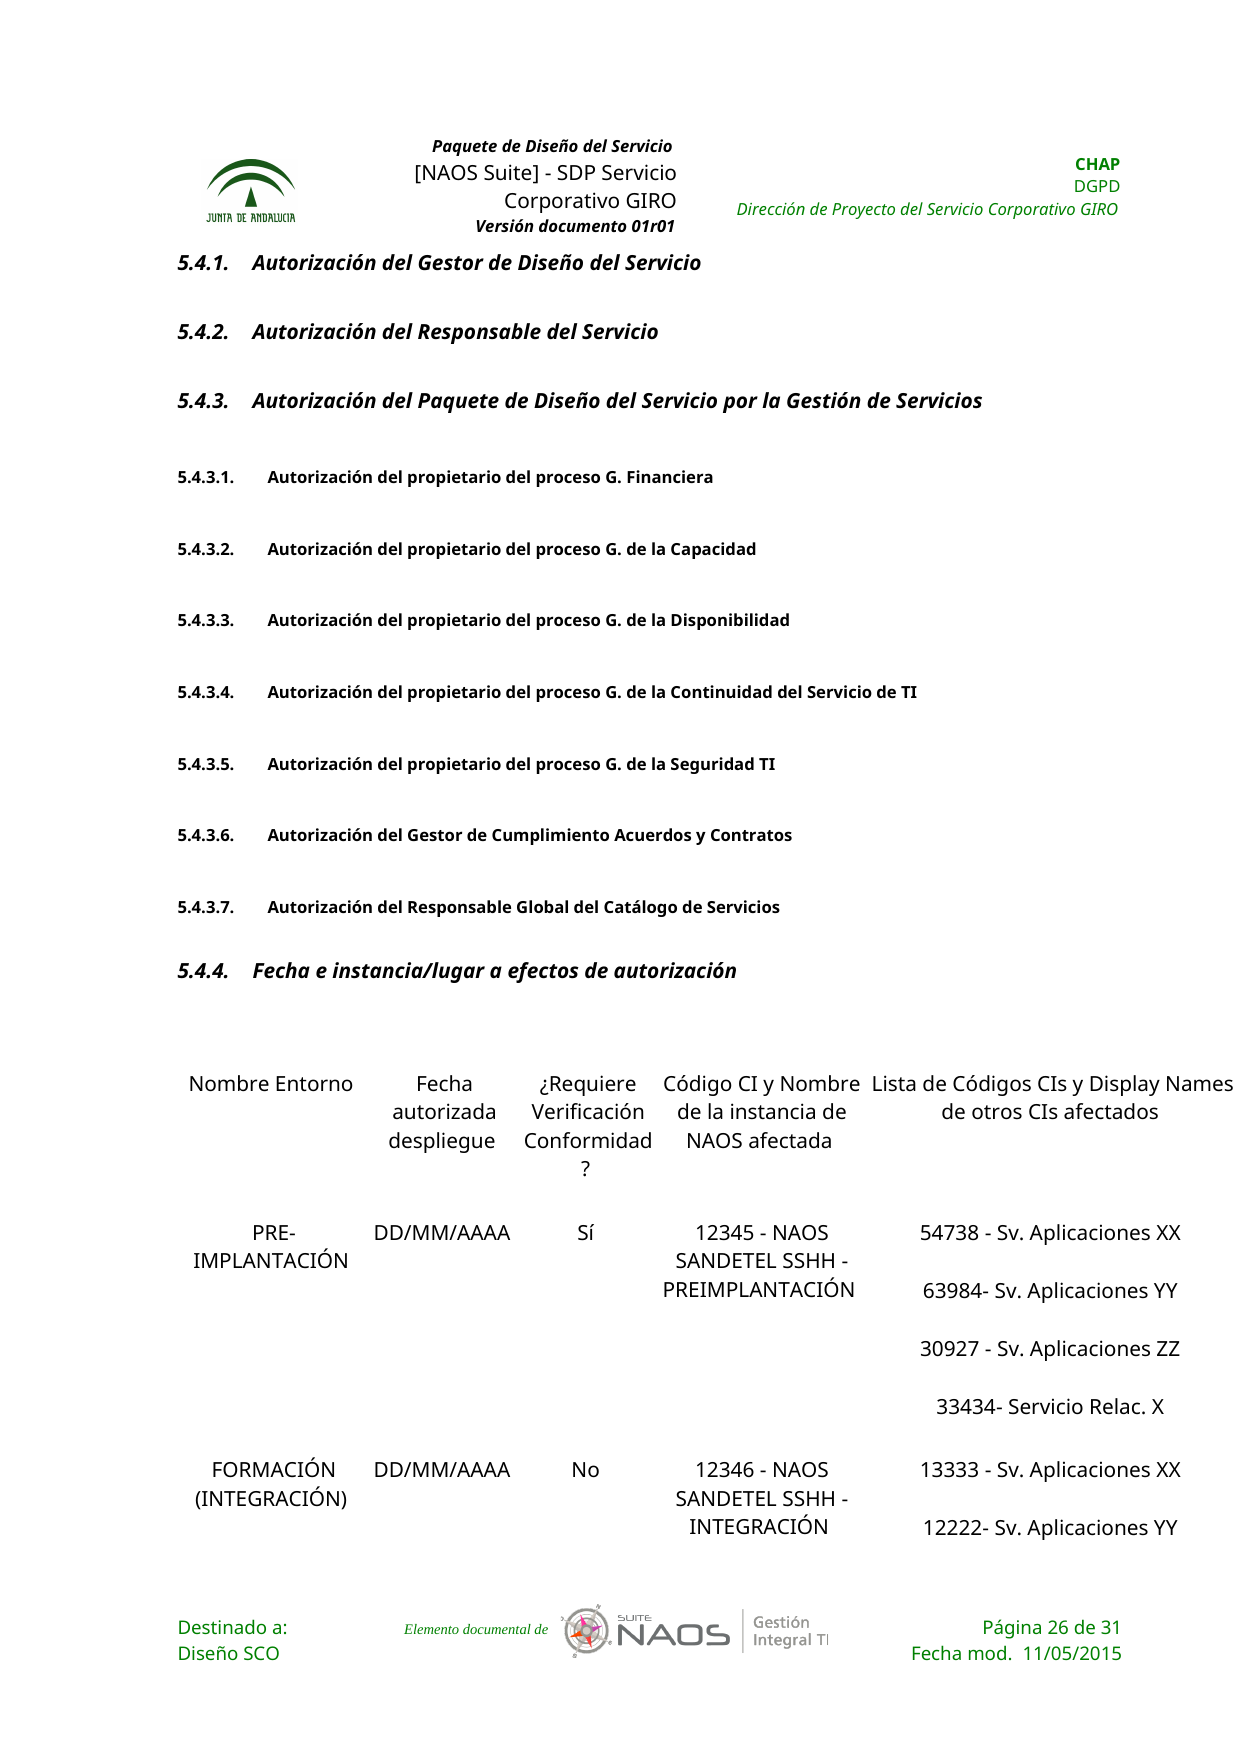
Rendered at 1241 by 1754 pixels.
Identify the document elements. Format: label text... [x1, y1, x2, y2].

subtitle Autorización del Gestor de Cumplimiento Acuerdos y Contratos [177, 824, 1122, 846]
subtitle Autorización del Gestor de Diseño del Servicio [177, 248, 1122, 277]
table_cell 12345 - NAOS SANDETEL SSHH - PREIMPLANTACIÓN [658, 1215, 866, 1453]
table_header Lista de Códigos CIs y Display Names de otros CIs afectados [866, 1066, 1240, 1215]
table_header Nombre Entorno [177, 1066, 370, 1215]
table_header Fecha autorizada despliegue [370, 1066, 519, 1215]
table_cell PRE-IMPLANTACIÓN [177, 1215, 370, 1453]
table_cell No [519, 1453, 657, 1574]
subtitle Autorización del Responsable del Servicio [177, 317, 1122, 346]
table_cell DD/MM/AAAA [370, 1453, 519, 1574]
subtitle Autorización del propietario del proceso G. de la Capacidad [177, 537, 1122, 560]
table_header ¿Requiere Verificación Conformidad? [519, 1066, 657, 1215]
subtitle Fecha e instancia/lugar a efectos de autorización [177, 957, 1122, 985]
picture [560, 1604, 829, 1658]
subtitle Autorización del Responsable Global del Catálogo de Servicios [177, 895, 1122, 918]
table_cell 12346 - NAOS SANDETEL SSHH - INTEGRACIÓN [658, 1453, 866, 1574]
table_cell Sí [519, 1215, 657, 1453]
subtitle Autorización del Paquete de Diseño del Servicio por la Gestión de Servicios [177, 386, 1122, 415]
table_header Código CI y Nombre de la instancia de NAOS afectada [658, 1066, 866, 1215]
table_cell 54738 - Sv. Aplicaciones XX 63984- Sv. Aplicaciones YY 30927 - Sv. Aplicaciones ZZ 33434- Servicio Relac. X [866, 1215, 1240, 1453]
picture [201, 159, 298, 226]
subtitle Autorización del propietario del proceso G. de la Continuidad del Servicio de TI [177, 681, 1122, 703]
table_cell FORMACIÓN (INTEGRACIÓN) [177, 1453, 370, 1574]
subtitle Autorización del propietario del proceso G. Financiera [177, 466, 1122, 488]
table_cell DD/MM/AAAA [370, 1215, 519, 1453]
subtitle Autorización del propietario del proceso G. de la Seguridad TI [177, 752, 1122, 775]
table_cell 13333 - Sv. Aplicaciones XX 12222- Sv. Aplicaciones YY [866, 1453, 1240, 1574]
subtitle Autorización del propietario del proceso G. de la Disponibilidad [177, 609, 1122, 632]
